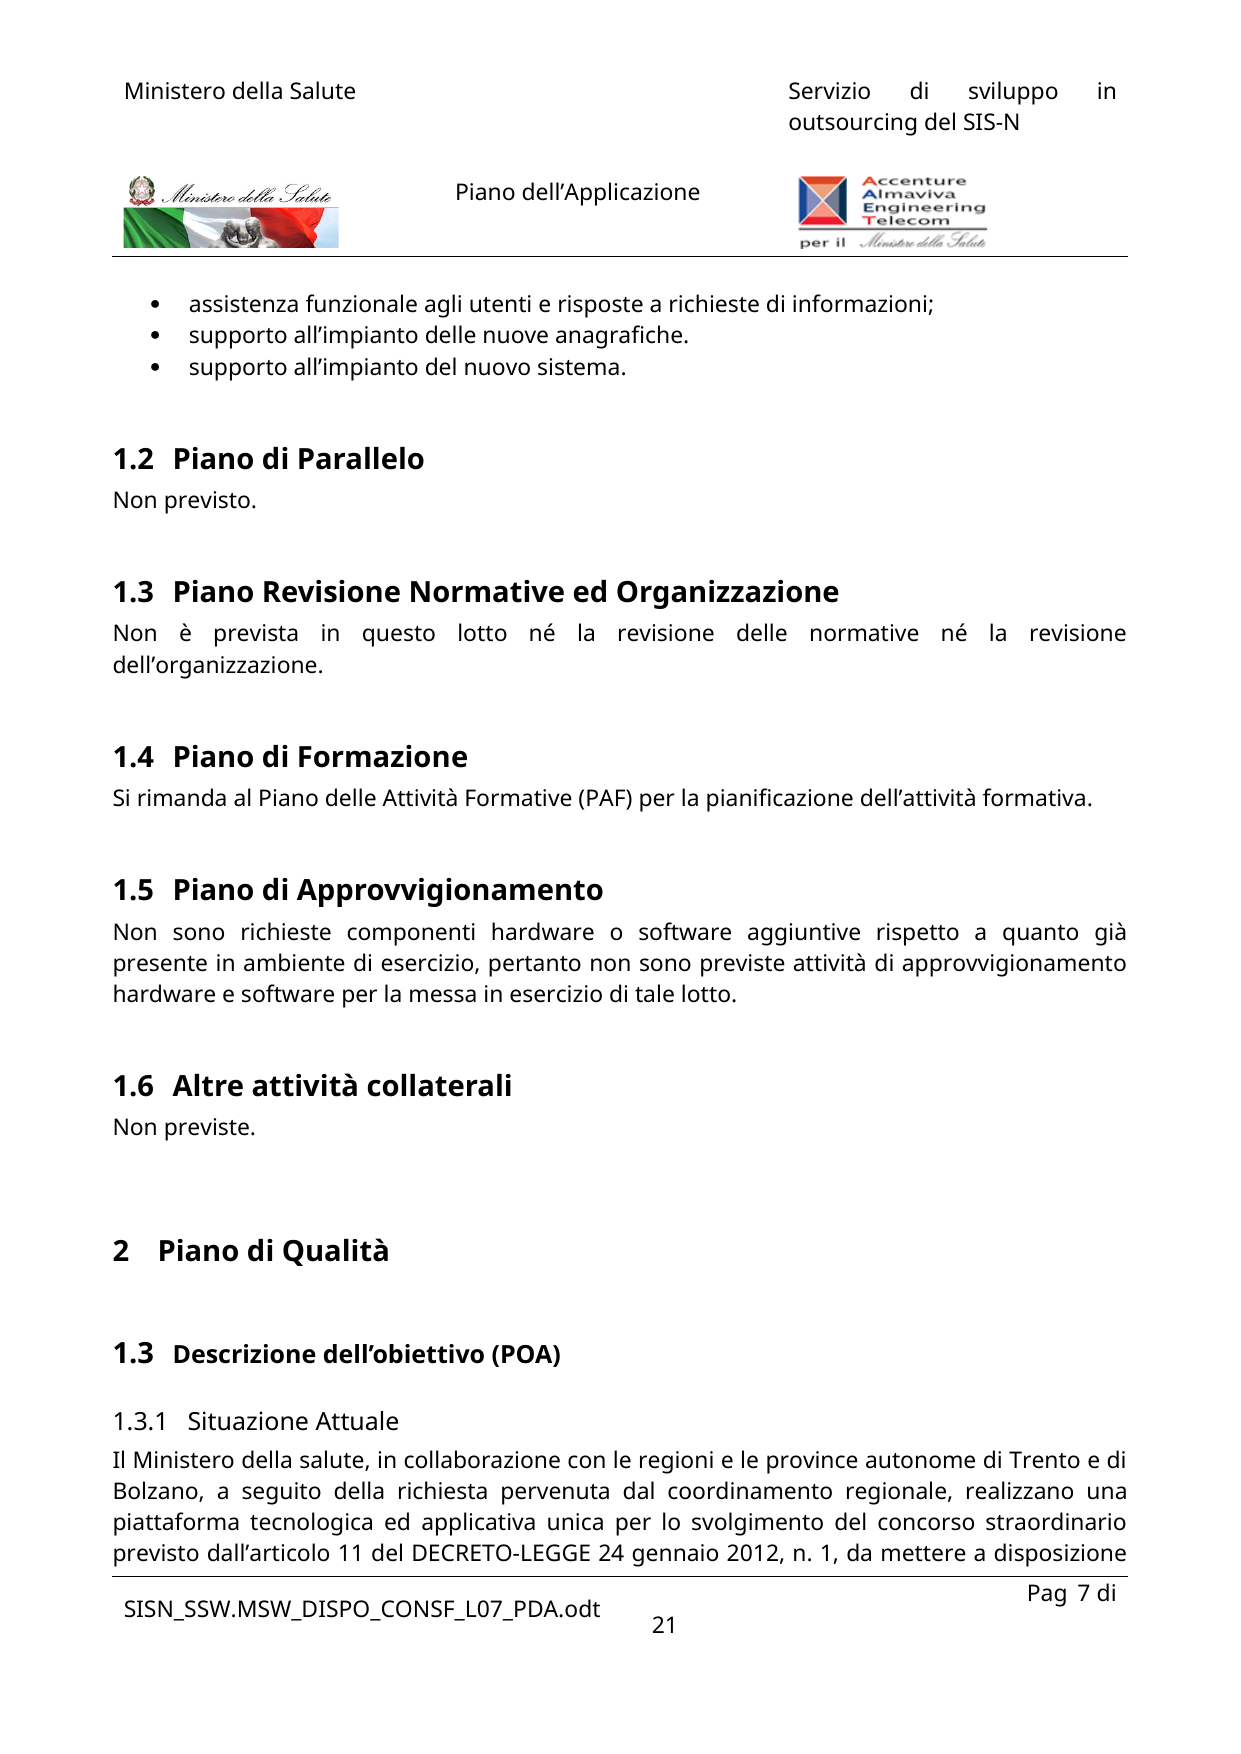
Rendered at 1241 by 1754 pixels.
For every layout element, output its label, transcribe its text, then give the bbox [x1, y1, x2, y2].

list Piano di Qualità [112, 1230, 1128, 1270]
list assistenza funzionale agli utenti e risposte a richieste di informazioni; [151, 288, 1128, 319]
text Si rimanda al Piano delle Attività Formative (PAF) per la pianificazione dell’attività formativa. [112, 782, 1128, 813]
text Non è prevista in questo lotto né la revisione delle normative né la revisione dell’organizzazione. [112, 617, 1128, 680]
text Il Ministero della salute, in collaborazione con le regioni e le province autonome di Trento e di Bolzano, a seguito della richiesta pervenuta dal coordinamento regionale, realizzano una piattaforma tecnologica ed applicativa unica per lo svolgimento del concorso straordinario previsto dall’articolo 11 del DECRETO-LEGGE 24 gennaio 2012, n. 1, da mettere a disposizione [112, 1443, 1128, 1568]
list supporto all’impianto delle nuove anagrafiche. [151, 319, 1128, 350]
text Non previsto. [112, 484, 1128, 515]
text Non sono richieste componenti hardware o software aggiuntive rispetto a quanto già presente in ambiente di esercizio, pertanto non sono previste attività di approvvigionamento hardware e software per la messa in esercizio di tale lotto. [112, 915, 1128, 1009]
list Altre attività collaterali [112, 1065, 1128, 1105]
list Piano di Approvvigionamento [112, 869, 1128, 909]
list Descrizione dell’obiettivo (POA) [112, 1332, 1128, 1372]
text Non previste. [112, 1111, 1128, 1143]
list supporto all’impianto del nuovo sistema. [151, 350, 1128, 382]
list Piano di Formazione [112, 736, 1128, 776]
list Situazione Attuale [112, 1403, 1128, 1437]
list Piano di Parallelo [112, 438, 1128, 478]
list Piano Revisione Normative ed Organizzazione [112, 571, 1128, 611]
